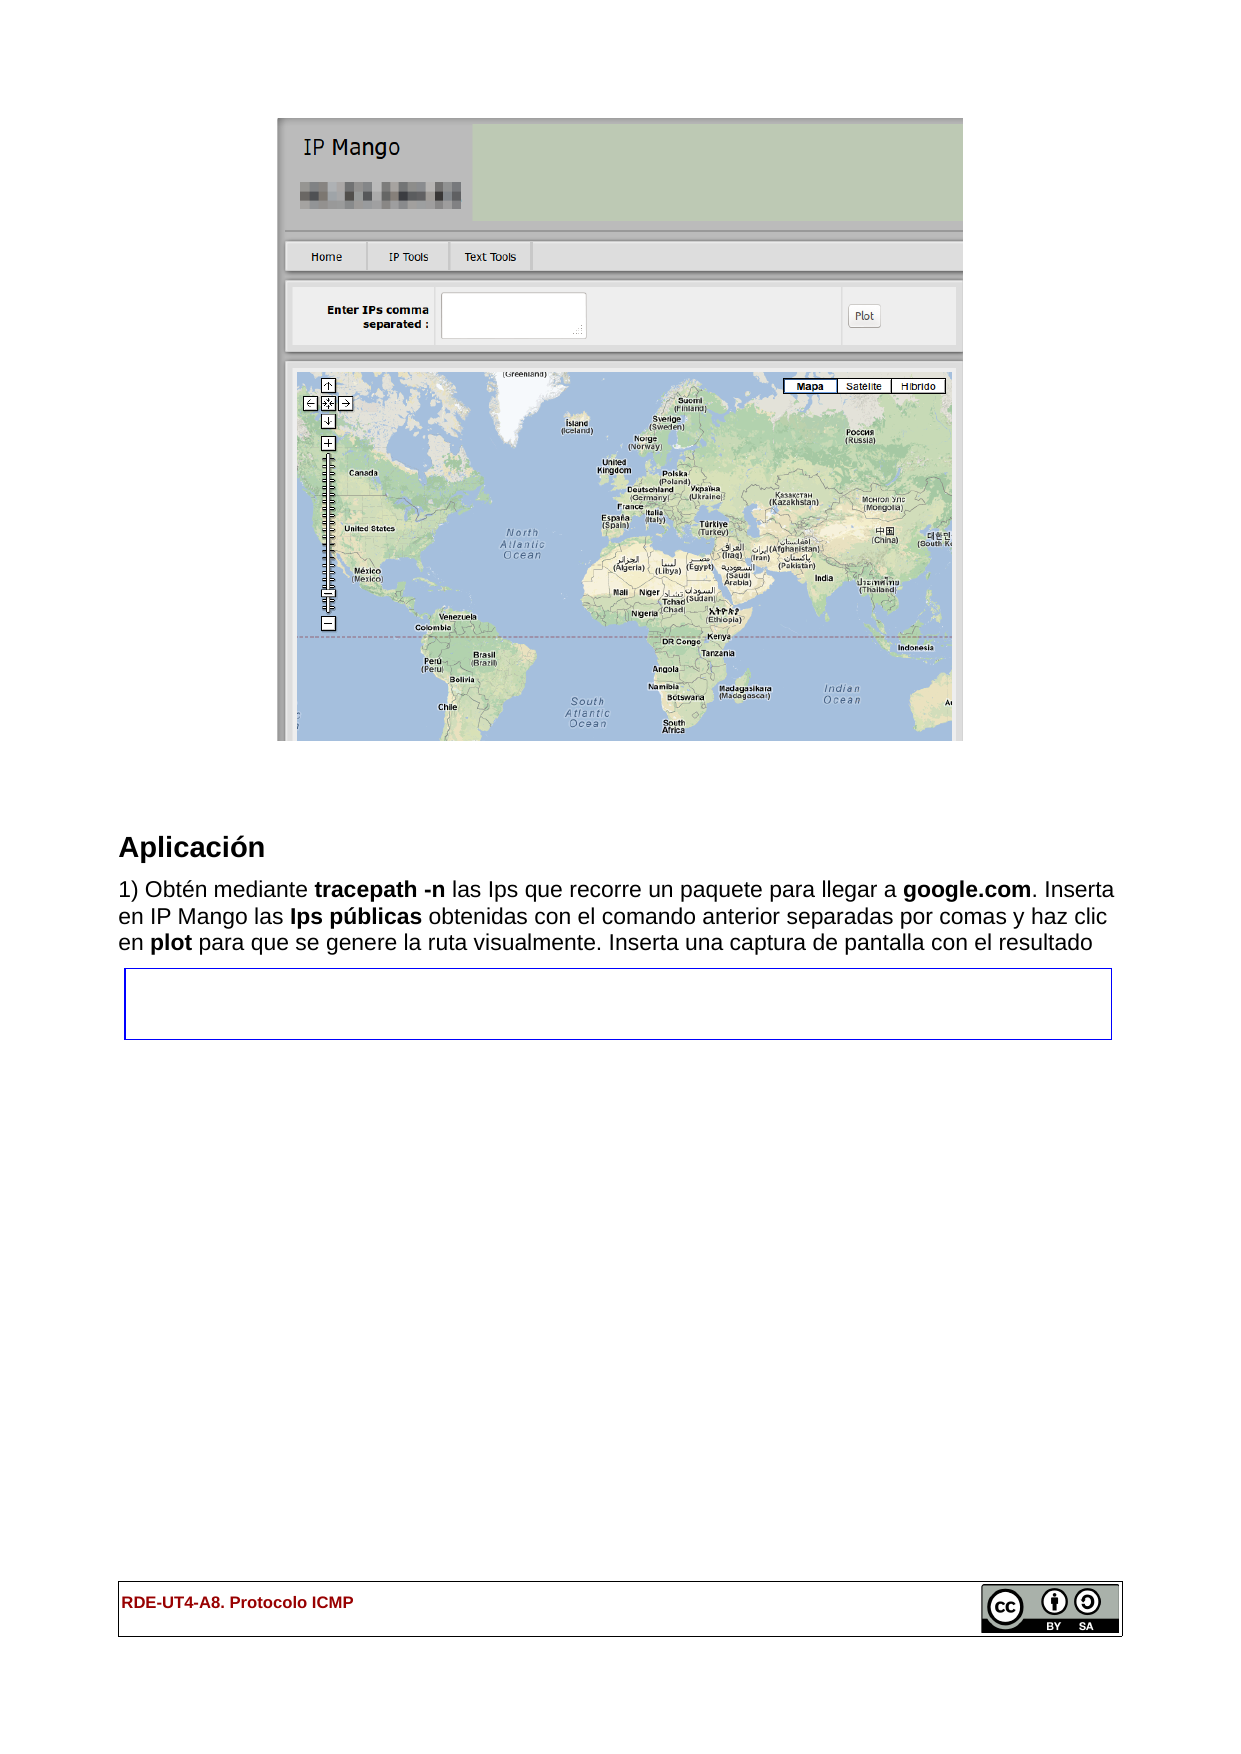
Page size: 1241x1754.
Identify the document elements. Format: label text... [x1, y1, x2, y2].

text 1) Obtén mediante tracepath -n las Ips que recorre un paquete para llegar a google.com. Inserta en IP Mango las Ips públicas obtenidas con el comando anterior separadas por comas y haz clic en plot para que se genere la ruta visualmente. Inserta una captura de pantalla con el resultado [118, 876, 1122, 955]
subtitle Aplicación [118, 830, 1122, 864]
picture [981, 1584, 1119, 1633]
table_header [126, 969, 1111, 1039]
picture [277, 118, 963, 741]
